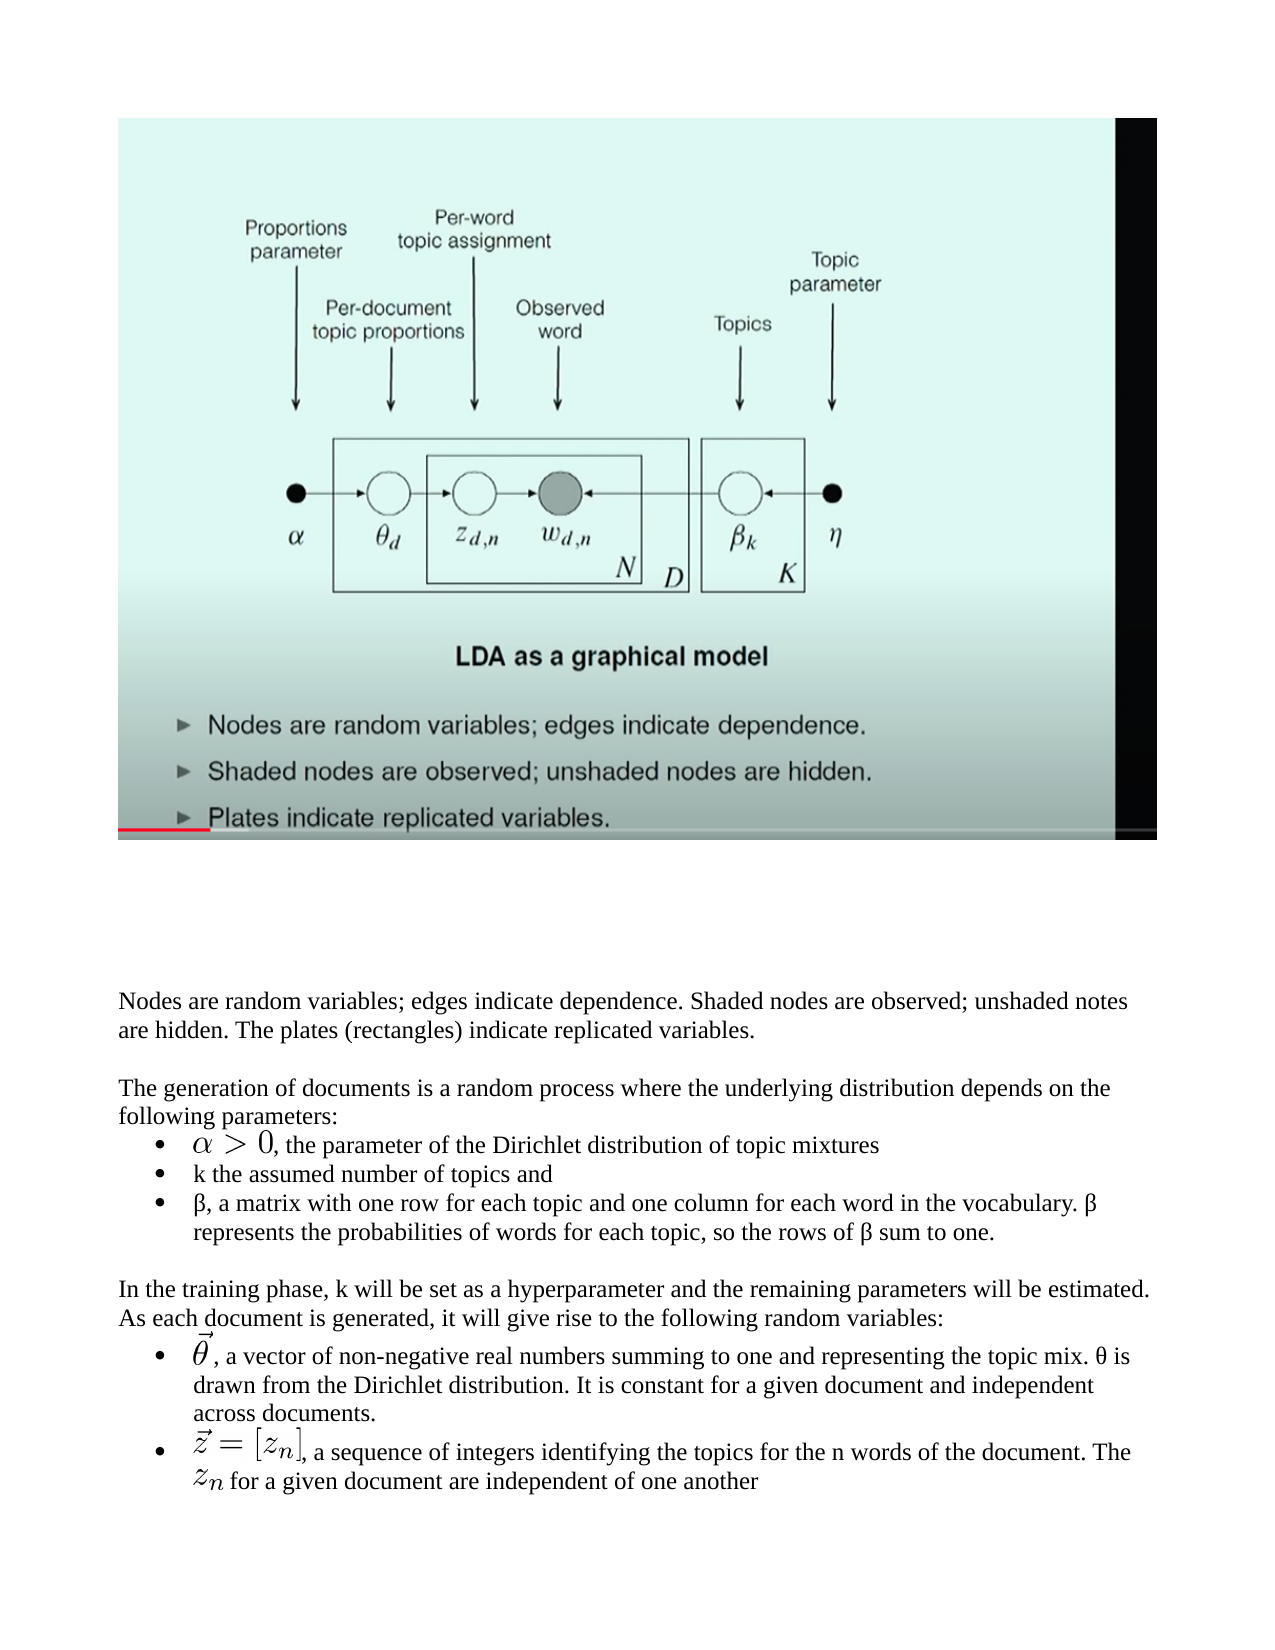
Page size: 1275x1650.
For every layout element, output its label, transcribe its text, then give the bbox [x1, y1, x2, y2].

list k the assumed number of topics and [156, 1159, 1157, 1188]
picture [193, 1331, 213, 1365]
text Nodes are random variables; edges indicate dependence. Shaded nodes are observed; unshaded notes are hidden. The plates (rectangles) indicate replicated variables. [118, 986, 1157, 1044]
picture [193, 1427, 301, 1461]
list , the parameter of the Dirichlet distribution of topic mixtures [156, 1130, 1157, 1159]
list , a sequence of integers identifying the topics for the n words of the document. The for a given document are independent of one another [156, 1427, 1157, 1495]
picture [118, 118, 1157, 840]
list β, a matrix with one row for each topic and one column for each word in the vocabulary. β represents the probabilities of words for each topic, so the rows of β sum to one. [156, 1188, 1157, 1245]
list , a vector of non-negative real numbers summing to one and representing the topic mix. θ is drawn from the Dirichlet distribution. It is constant for a given document and independent across documents. [156, 1332, 1157, 1427]
picture [193, 1469, 224, 1490]
text The generation of documents is a random process where the underlying distribution depends on the following parameters: [118, 1073, 1157, 1130]
text In the training phase, k will be set as a hyperparameter and the remaining parameters will be estimated. As each document is generated, it will give rise to the following random variables: [118, 1274, 1157, 1332]
picture [193, 1130, 273, 1154]
